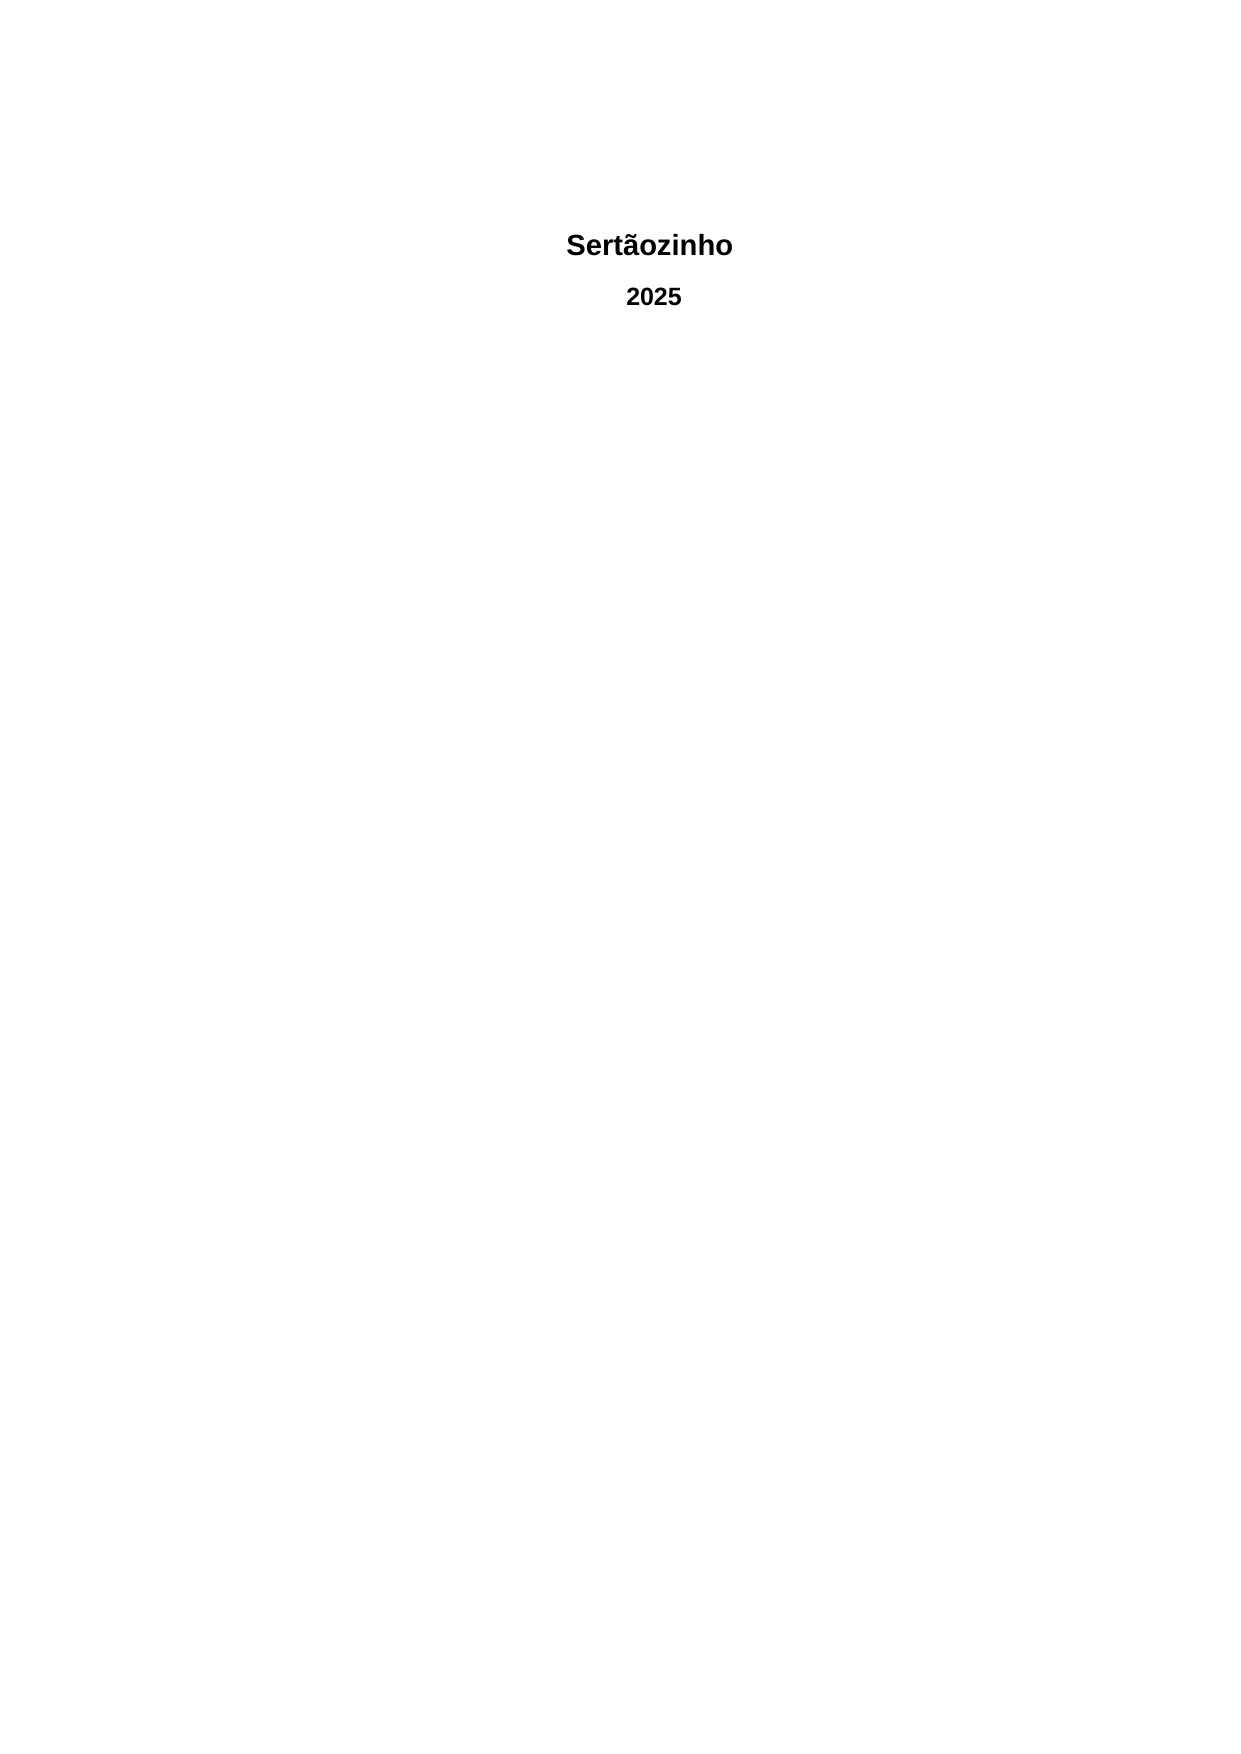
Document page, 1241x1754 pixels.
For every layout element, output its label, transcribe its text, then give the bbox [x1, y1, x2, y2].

text Sertãozinho 2025 [177, 227, 1122, 311]
